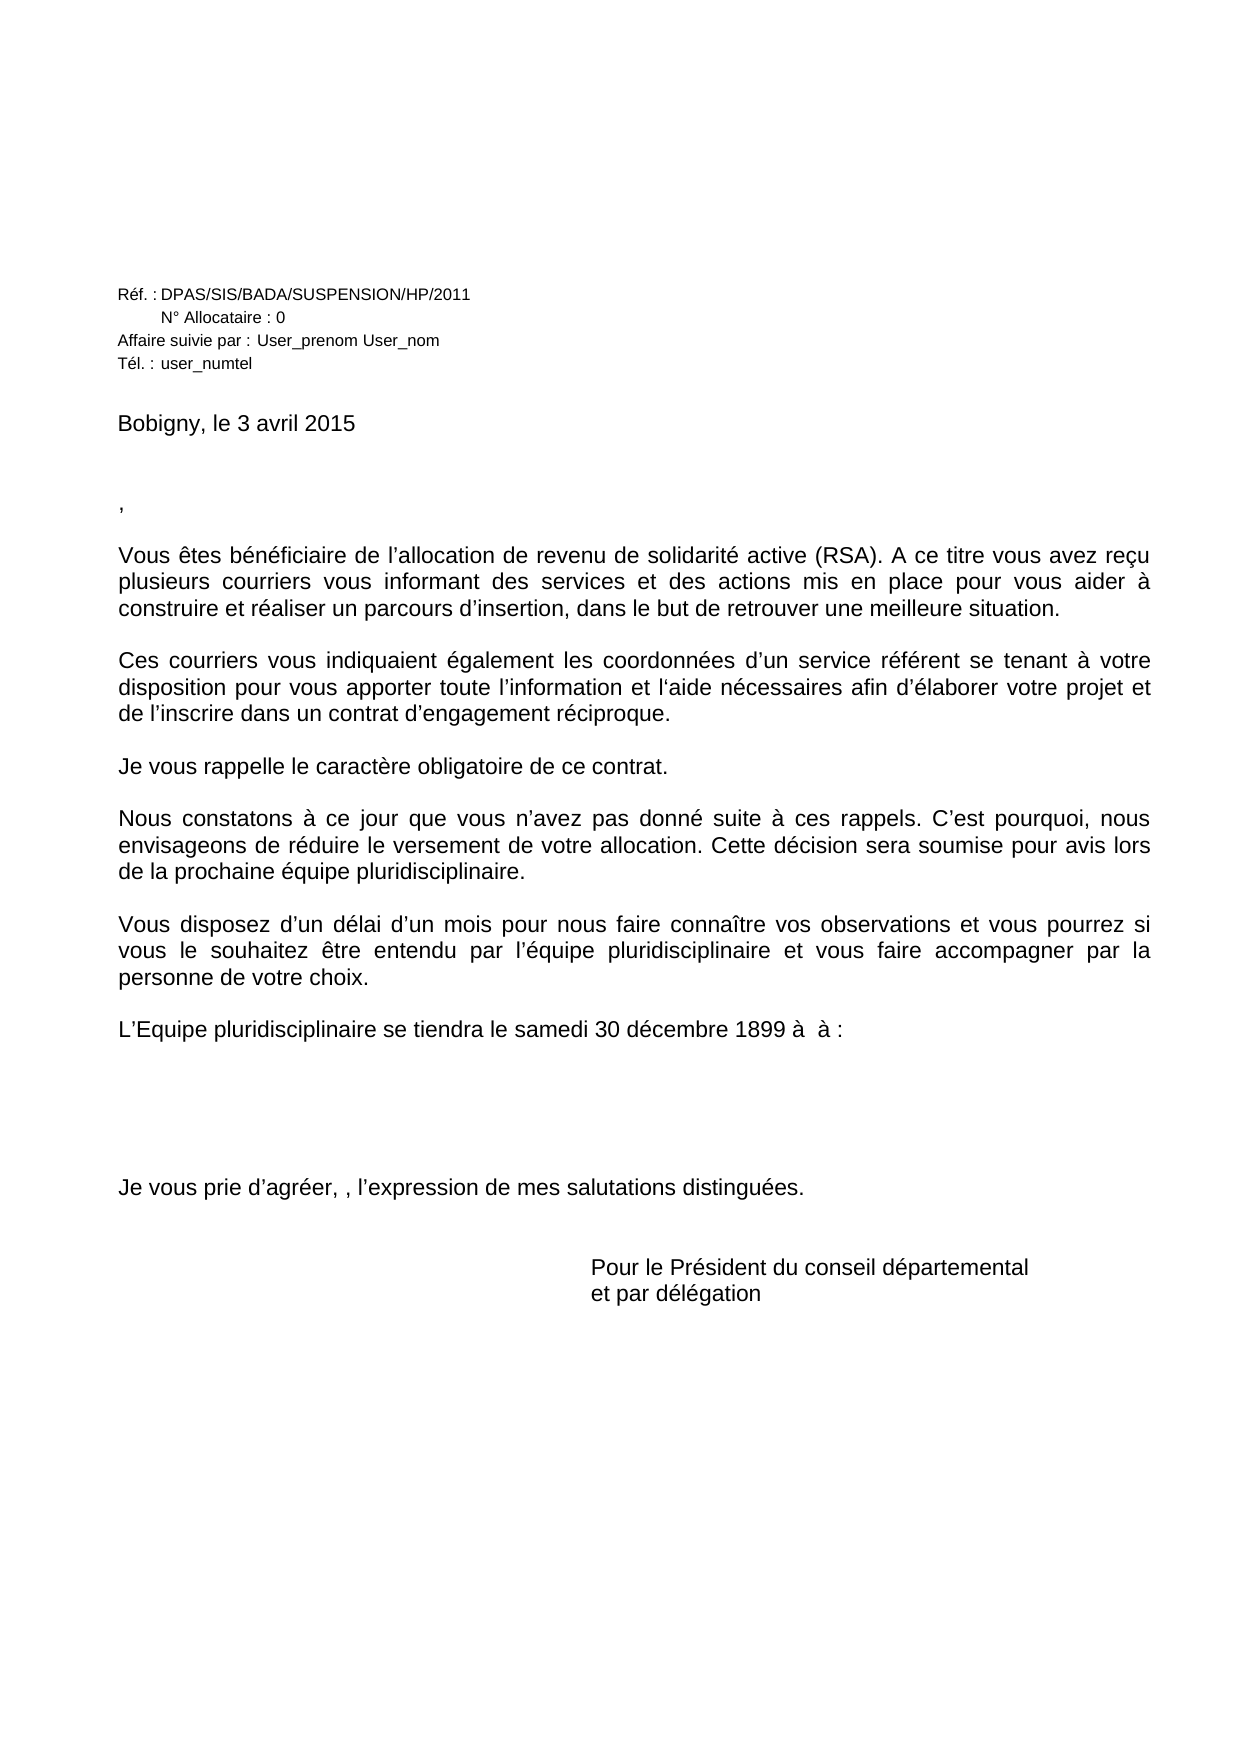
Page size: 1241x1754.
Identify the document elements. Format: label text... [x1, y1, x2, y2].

table_cell user_prenom user_nom [257, 328, 561, 351]
text et par délégation [591, 1280, 1152, 1306]
text Vous êtes bénéficiaire de l’allocation de revenu de solidarité active (RSA). A ce titre vous avez reçu plusieurs courriers vous informant des services et des actions mis en place pour vous aider à construire et réaliser un parcours d’insertion, dans le but de retrouver une meilleure situation. [118, 542, 1152, 621]
text Je vous prie d’agréer, , l’expression de mes salutations distinguées. [118, 1174, 1152, 1201]
table_cell [117, 374, 561, 397]
text Pour le Président du conseil départemental [591, 1253, 1152, 1280]
table_cell Tél. : [117, 351, 161, 374]
table_cell [561, 266, 590, 397]
table_cell Affaire suivie par : [117, 328, 257, 351]
table_cell Réf. : [117, 282, 161, 328]
text L’Equipe pluridisciplinaire se tiendra le samedi 30 décembre 1899 à à : [118, 1016, 1152, 1043]
table_cell DPAS/SIS/BADA/SUSPENSION/HP/2011 N° Allocataire : 0 [161, 282, 561, 328]
table_cell Bobigny, le 3 avril 2015 [117, 409, 1064, 436]
table_header [561, 165, 1064, 248]
table_cell [590, 266, 1064, 397]
table_cell [117, 397, 1064, 409]
text Ces courriers vous indiquaient également les coordonnées d’un service référent se tenant à votre disposition pour vous apporter toute l’information et l‘aide nécessaires afin d’élaborer votre projet et de l’inscrire dans un contrat d’engagement réciproque. [118, 647, 1152, 726]
text , [118, 489, 1152, 516]
table_header [117, 165, 561, 248]
table_cell [117, 266, 561, 282]
text Nous constatons à ce jour que vous n’avez pas donné suite à ces rappels. C’est pourquoi, nous envisageons de réduire le versement de votre allocation. Cette décision sera soumise pour avis lors de la prochaine équipe pluridisciplinaire. [118, 805, 1152, 884]
text Vous disposez d’un délai d’un mois pour nous faire connaître vos observations et vous pourrez si vous le souhaitez être entendu par l’équipe pluridisciplinaire et vous faire accompagner par la personne de votre choix. [118, 911, 1152, 990]
table_cell user_numtel [161, 351, 561, 374]
table_cell [117, 248, 1064, 266]
text Je vous rappelle le caractère obligatoire de ce contrat. [118, 753, 1152, 779]
